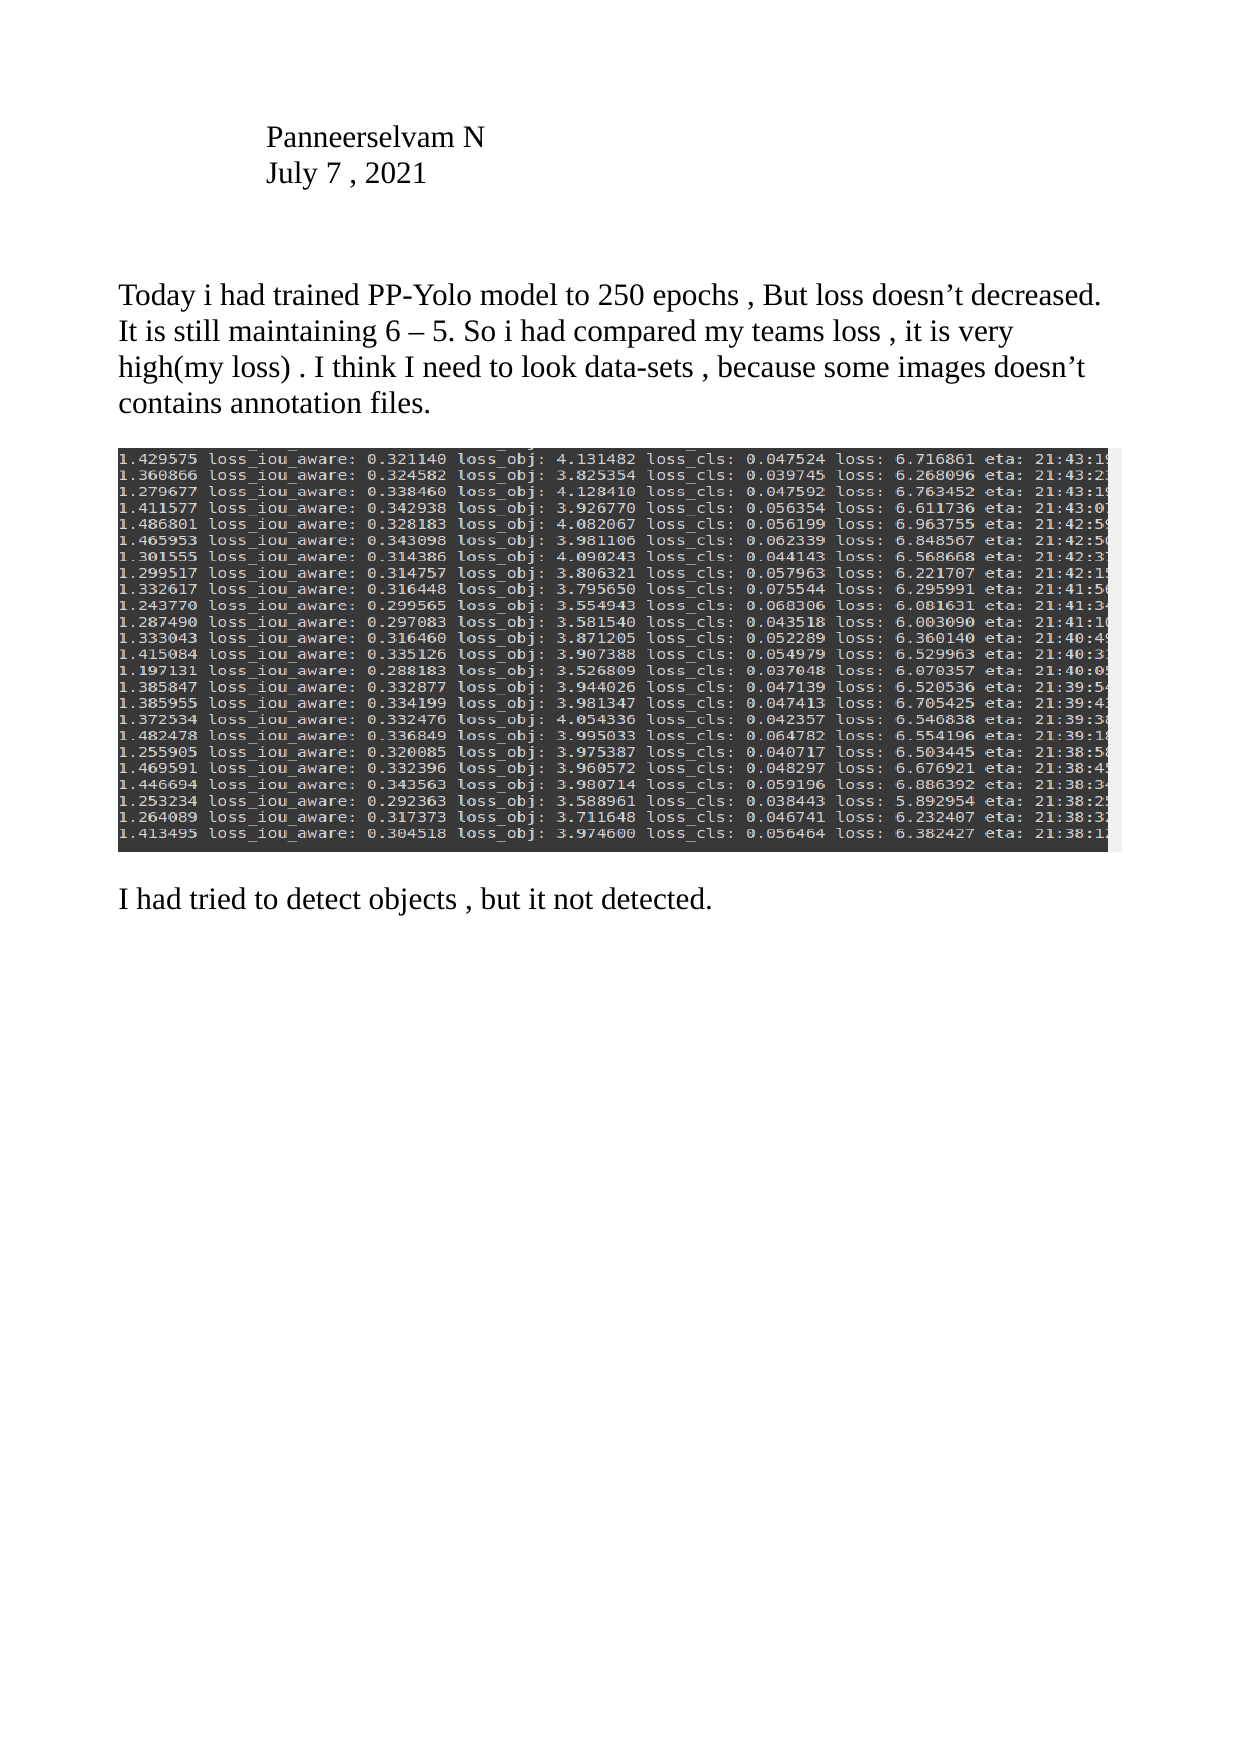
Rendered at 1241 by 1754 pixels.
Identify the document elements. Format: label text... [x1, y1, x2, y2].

text Today i had trained PP-Yolo model to 250 epochs , But loss doesn’t decreased. It is still maintaining 6 – 5. So i had compared my teams loss , it is very high(my loss) . I think I need to look data-sets , because some images doesn’t contains annotation files. [118, 276, 1122, 420]
text July 7 , 2021 [118, 154, 1122, 190]
picture [118, 448, 1123, 852]
text I had tried to detect objects , but it not detected. [118, 880, 1122, 916]
text Panneerselvam N [118, 118, 1122, 154]
